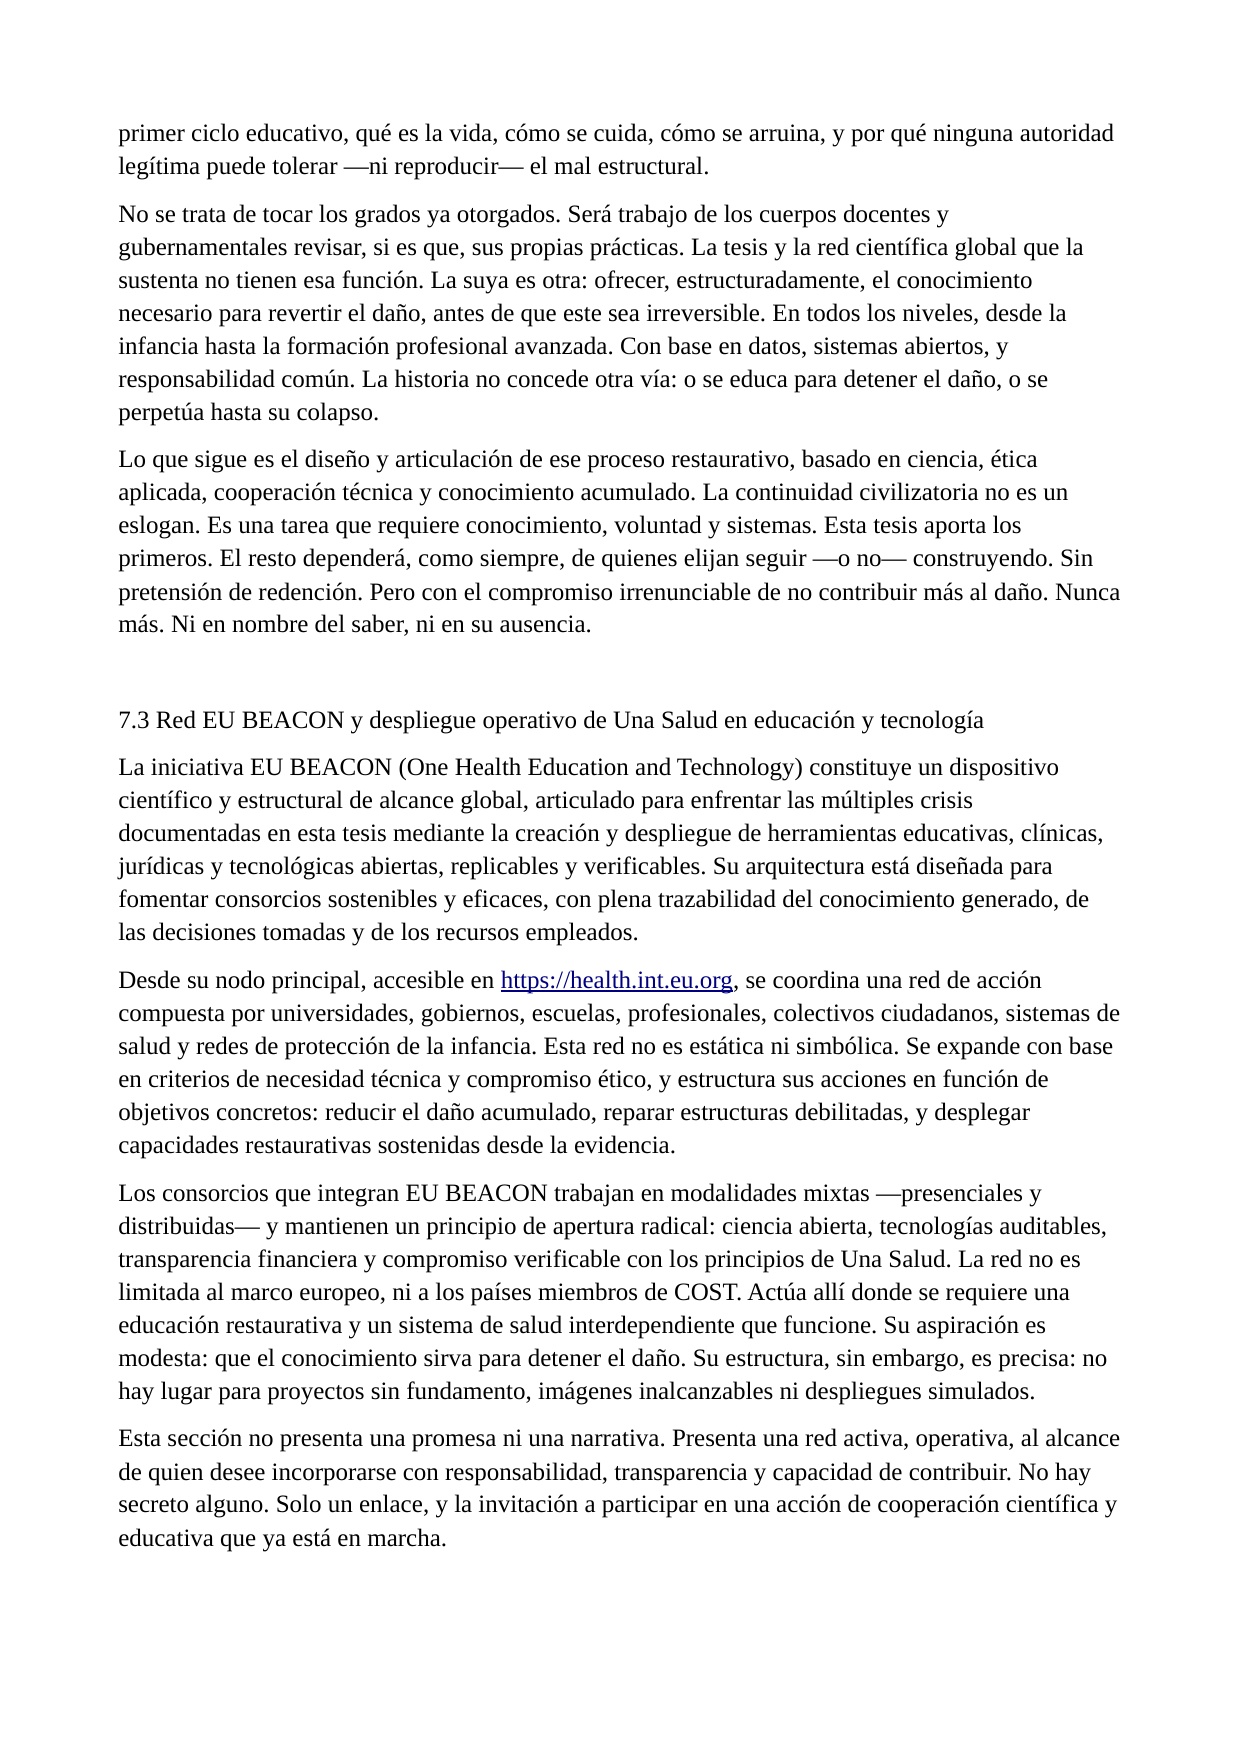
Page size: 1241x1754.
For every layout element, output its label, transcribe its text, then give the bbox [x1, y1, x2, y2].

text Desde su nodo principal, accesible en https://health.int.eu.org, se coordina una red de acción compuesta por universidades, gobiernos, escuelas, profesionales, colectivos ciudadanos, sistemas de salud y redes de protección de la infancia. Esta red no es estática ni simbólica. Se expande con base en criterios de necesidad técnica y compromiso ético, y estructura sus acciones en función de objetivos concretos: reducir el daño acumulado, reparar estructuras debilitadas, y desplegar capacidades restaurativas sostenidas desde la evidencia. [118, 965, 1122, 1159]
text 7.3 Red EU BEACON y despliegue operativo de Una Salud en educación y tecnología [118, 705, 1122, 733]
text Esta sección no presenta una promesa ni una narrativa. Presenta una red activa, operativa, al alcance de quien desee incorporarse con responsabilidad, transparencia y capacidad de contribuir. No hay secreto alguno. Solo un enlace, y la invitación a participar en una acción de cooperación científica y educativa que ya está en marcha. [118, 1423, 1122, 1551]
text Los consorcios que integran EU BEACON trabajan en modalidades mixtas —presenciales y distribuidas— y mantienen un principio de apertura radical: ciencia abierta, tecnologías auditables, transparencia financiera y compromiso verificable con los principios de Una Salud. La red no es limitada al marco europeo, ni a los países miembros de COST. Actúa allí donde se requiere una educación restaurativa y un sistema de salud interdependiente que funcione. Su aspiración es modesta: que el conocimiento sirva para detener el daño. Su estructura, sin embargo, es precisa: no hay lugar para proyectos sin fundamento, imágenes inalcanzables ni despliegues simulados. [118, 1178, 1122, 1405]
text primer ciclo educativo, qué es la vida, cómo se cuida, cómo se arruina, y por qué ninguna autoridad legítima puede tolerar —ni reproducir— el mal estructural. [118, 118, 1122, 180]
text La iniciativa EU BEACON (One Health Education and Technology) constituye un dispositivo científico y estructural de alcance global, articulado para enfrentar las múltiples crisis documentadas en esta tesis mediante la creación y despliegue de herramientas educativas, clínicas, jurídicas y tecnológicas abiertas, replicables y verificables. Su arquitectura está diseñada para fomentar consorcios sostenibles y eficaces, con plena trazabilidad del conocimiento generado, de las decisiones tomadas y de los recursos empleados. [118, 752, 1122, 946]
text Lo que sigue es el diseño y articulación de ese proceso restaurativo, basado en ciencia, ética aplicada, cooperación técnica y conocimiento acumulado. La continuidad civilizatoria no es un eslogan. Es una tarea que requiere conocimiento, voluntad y sistemas. Esta tesis aporta los primeros. El resto dependerá, como siempre, de quienes elijan seguir —o no— construyendo. Sin pretensión de redención. Pero con el compromiso irrenunciable de no contribuir más al daño. Nunca más. Ni en nombre del saber, ni en su ausencia. [118, 444, 1122, 638]
text No se trata de tocar los grados ya otorgados. Será trabajo de los cuerpos docentes y gubernamentales revisar, si es que, sus propias prácticas. La tesis y la red científica global que la sustenta no tienen esa función. La suya es otra: ofrecer, estructuradamente, el conocimiento necesario para revertir el daño, antes de que este sea irreversible. En todos los niveles, desde la infancia hasta la formación profesional avanzada. Con base en datos, sistemas abiertos, y responsabilidad común. La historia no concede otra vía: o se educa para detener el daño, o se perpetúa hasta su colapso. [118, 199, 1122, 426]
